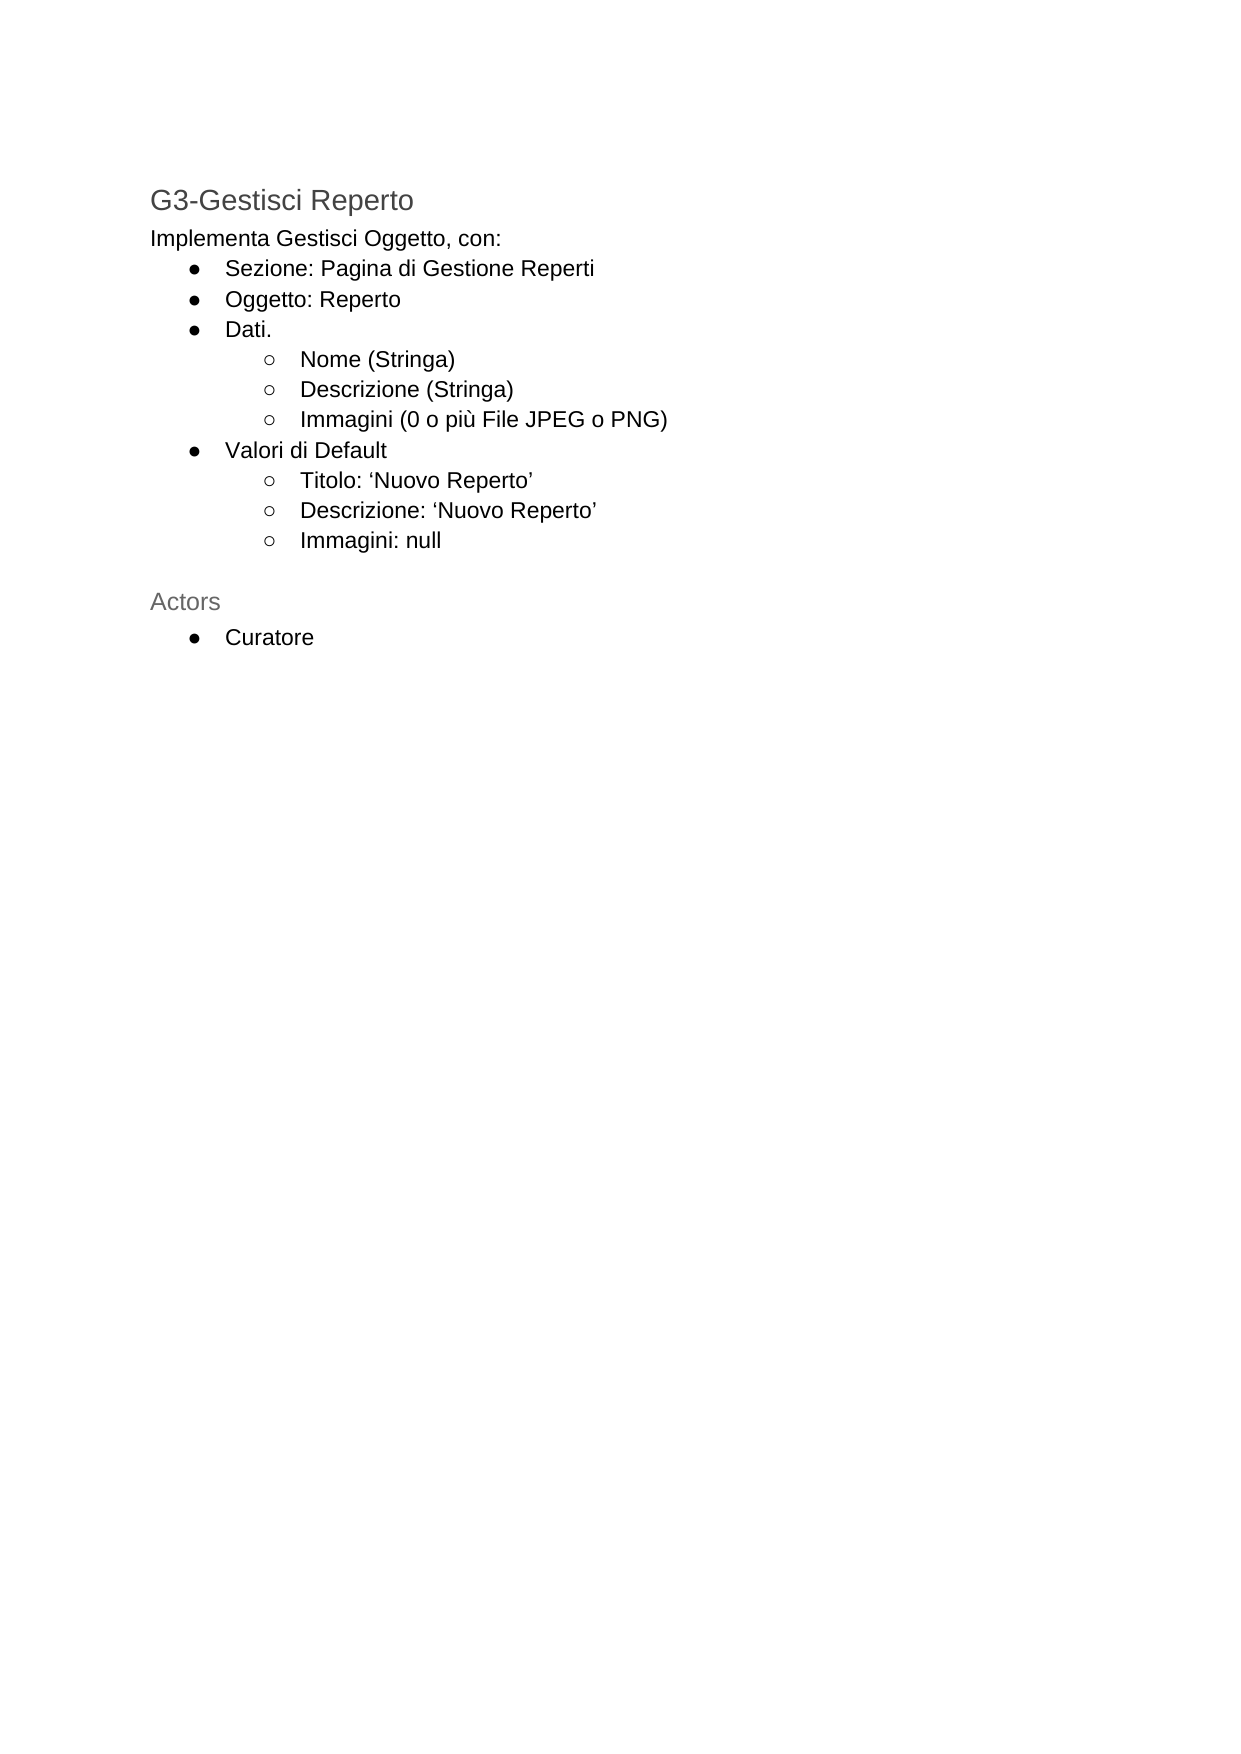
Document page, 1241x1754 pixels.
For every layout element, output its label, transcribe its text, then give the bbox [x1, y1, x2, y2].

list Titolo: ‘Nuovo Reperto’ [262, 467, 1090, 493]
list Descrizione (Stringa) [262, 376, 1090, 403]
list Sezione: Pagina di Gestione Reperti [187, 255, 1090, 282]
subtitle G3-Gestisci Reperto [150, 183, 1090, 217]
list Curatore [187, 624, 1090, 650]
text Implementa Gestisci Oggetto, con: [150, 225, 1090, 252]
subtitle Actors [150, 587, 1090, 615]
list Oggetto: Reperto [187, 286, 1090, 312]
list Immagini (0 o più File JPEG o PNG) [262, 406, 1090, 433]
list Valori di Default [187, 437, 1090, 463]
list Descrizione: ‘Nuovo Reperto’ [262, 497, 1090, 523]
list Immagini: null [262, 527, 1090, 554]
list Dati. [187, 316, 1090, 342]
list Nome (Stringa) [262, 346, 1090, 372]
